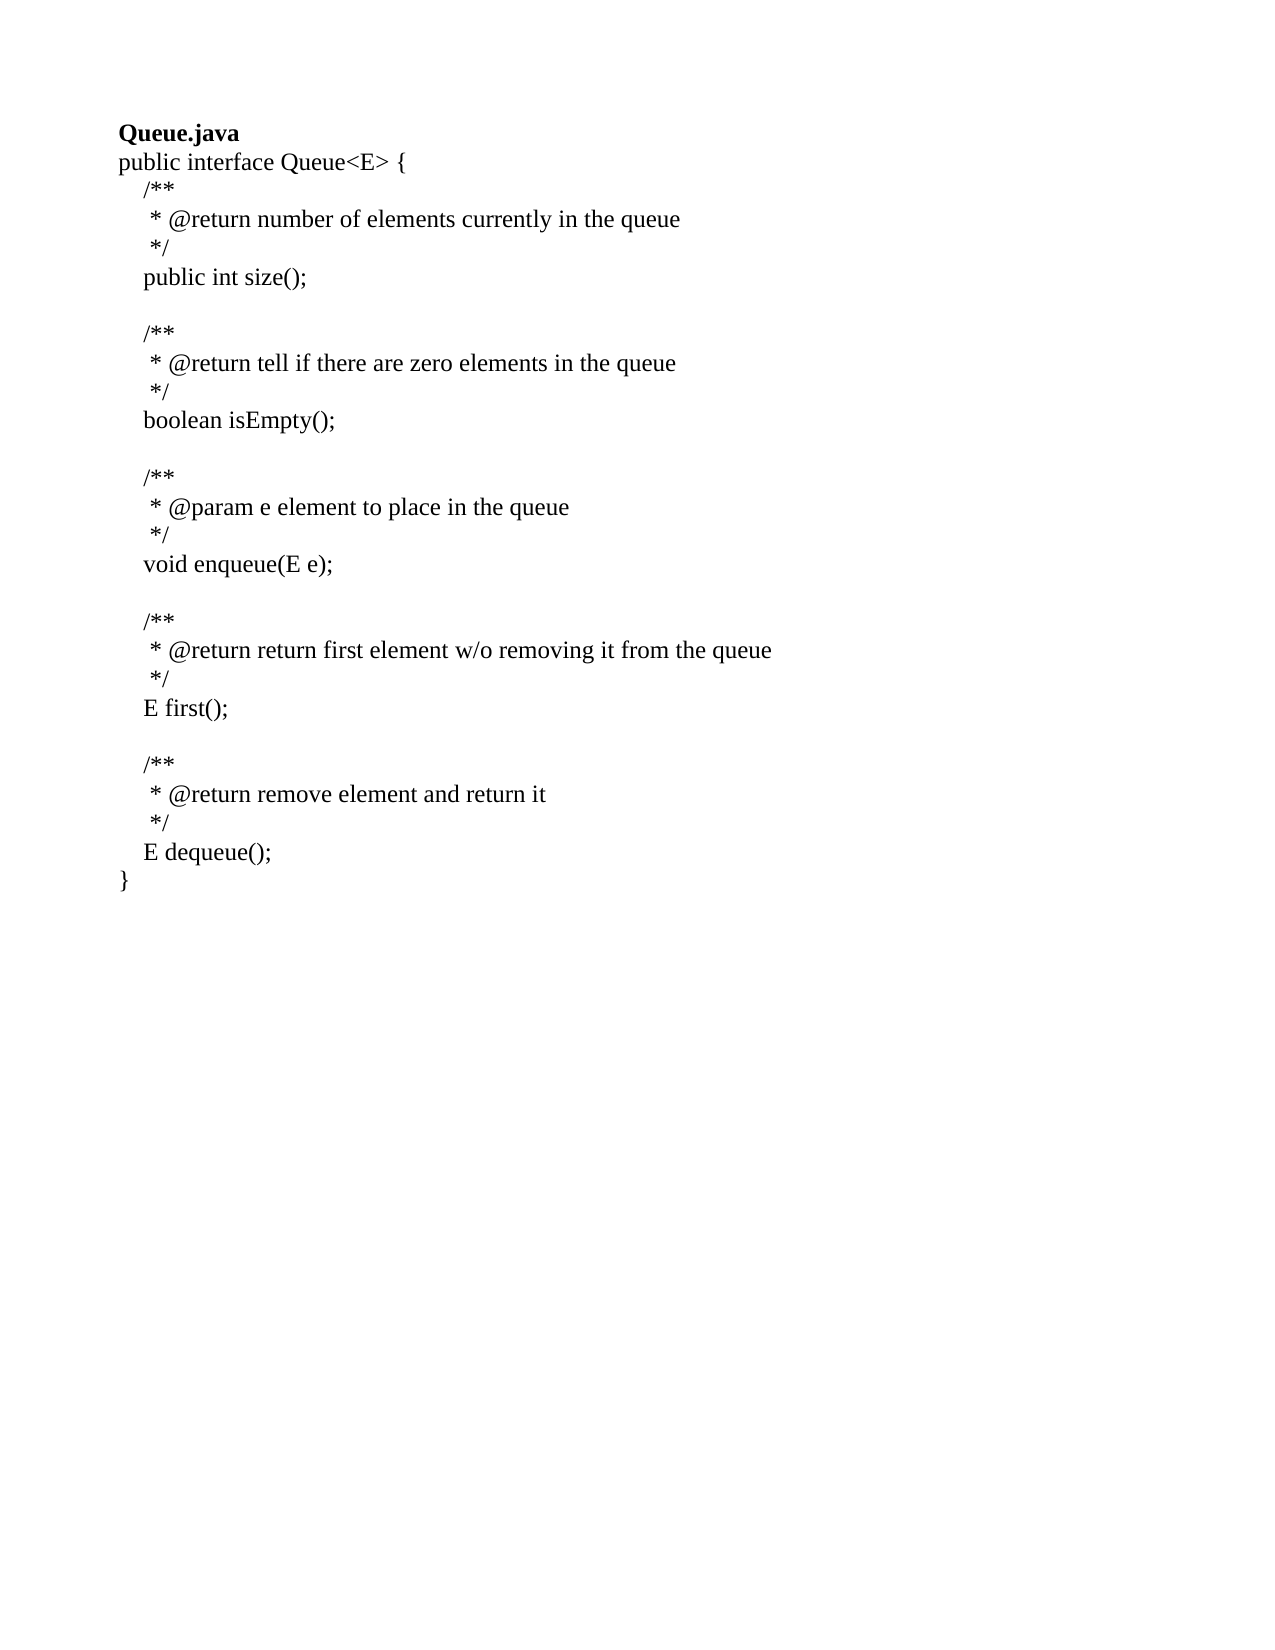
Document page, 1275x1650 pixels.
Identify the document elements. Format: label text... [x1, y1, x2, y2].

text */ [118, 521, 1157, 549]
text Queue.java [118, 118, 1157, 147]
text public interface Queue<E> { [118, 147, 1157, 176]
text boolean isEmpty(); [118, 406, 1157, 434]
text */ [118, 377, 1157, 406]
text * @return tell if there are zero elements in the queue [118, 348, 1157, 377]
text E first(); [118, 693, 1157, 722]
text * @return return first element w/o removing it from the queue [118, 636, 1157, 664]
text /** [118, 463, 1157, 492]
text /** [118, 319, 1157, 348]
text * @return remove element and return it [118, 779, 1157, 808]
text /** [118, 607, 1157, 636]
text * @return number of elements currently in the queue [118, 204, 1157, 233]
text /** [118, 751, 1157, 779]
text * @param e element to place in the queue [118, 492, 1157, 521]
text } [118, 866, 1157, 894]
text */ [118, 808, 1157, 837]
text E dequeue(); [118, 837, 1157, 866]
text public int size(); [118, 262, 1157, 291]
text */ [118, 664, 1157, 693]
text /** [118, 176, 1157, 204]
text void enqueue(E e); [118, 549, 1157, 578]
text */ [118, 233, 1157, 262]
